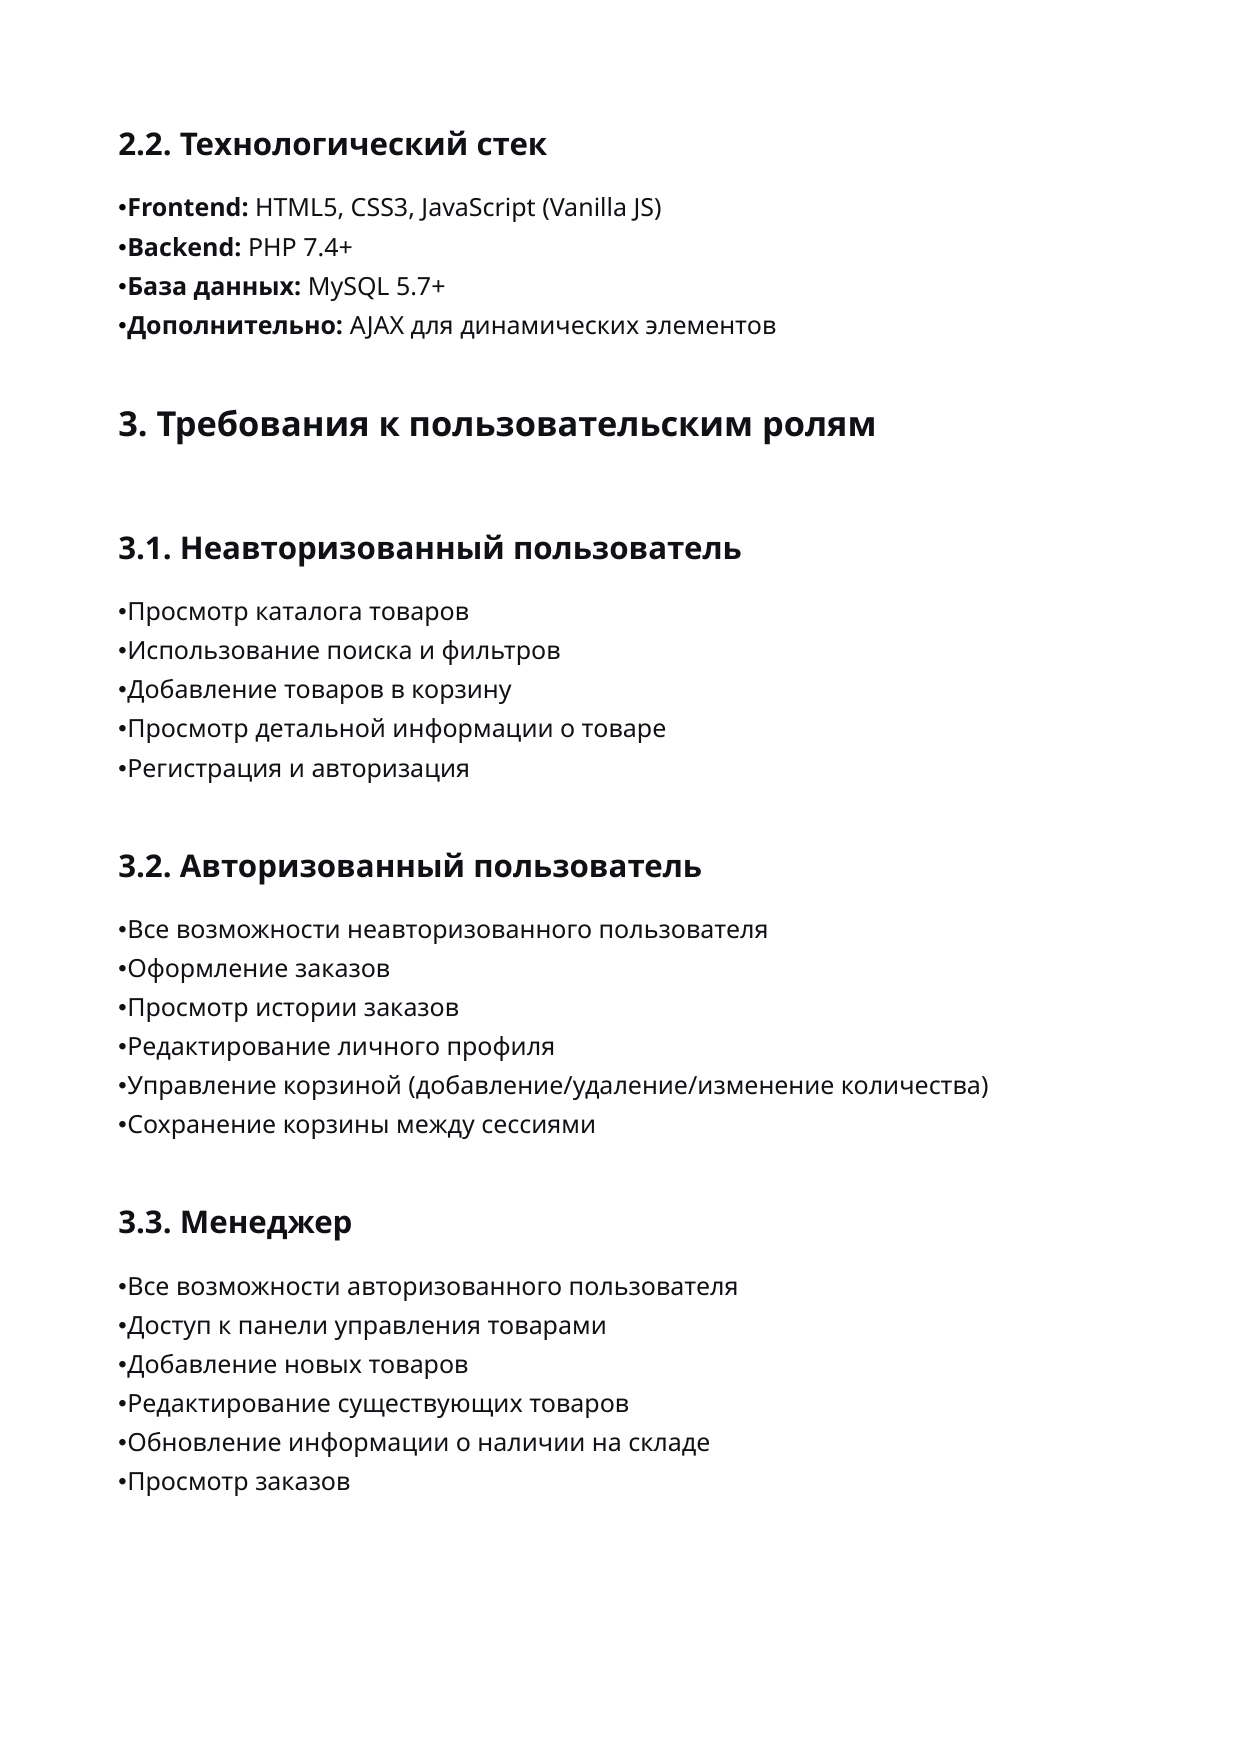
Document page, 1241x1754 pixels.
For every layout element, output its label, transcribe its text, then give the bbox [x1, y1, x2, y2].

list Использование поиска и фильтров [118, 633, 1122, 667]
subtitle 3.2. Авторизованный пользователь [118, 839, 1122, 886]
list Обновление информации о наличии на складе [118, 1425, 1122, 1459]
list Backend: PHP 7.4+ [118, 229, 1122, 263]
list Просмотр детальной информации о товаре [118, 711, 1122, 745]
list Добавление товаров в корзину [118, 672, 1122, 706]
list Просмотр каталога товаров [118, 593, 1122, 628]
subtitle 3. Требования к пользовательским ролям [118, 397, 1122, 447]
subtitle 2.2. Технологический стек [118, 118, 1122, 165]
subtitle 3.3. Менеджер [118, 1196, 1122, 1243]
list Frontend: HTML5, CSS3, JavaScript (Vanilla JS) [118, 190, 1122, 224]
list Просмотр истории заказов [118, 989, 1122, 1024]
list Доступ к панели управления товарами [118, 1307, 1122, 1341]
list Все возможности авторизованного пользователя [118, 1268, 1122, 1302]
list Оформление заказов [118, 950, 1122, 984]
list Дополнительно: AJAX для динамических элементов [118, 307, 1122, 342]
list Редактирование существующих товаров [118, 1386, 1122, 1420]
list Сохранение корзины между сессиями [118, 1107, 1122, 1141]
subtitle 3.1. Неавторизованный пользователь [118, 522, 1122, 568]
list Добавление новых товаров [118, 1346, 1122, 1381]
list Редактирование личного профиля [118, 1029, 1122, 1063]
list База данных: MySQL 5.7+ [118, 268, 1122, 302]
list Управление корзиной (добавление/удаление/изменение количества) [118, 1068, 1122, 1102]
list Все возможности неавторизованного пользователя [118, 911, 1122, 945]
list Просмотр заказов [118, 1464, 1122, 1498]
list Регистрация и авторизация [118, 750, 1122, 784]
